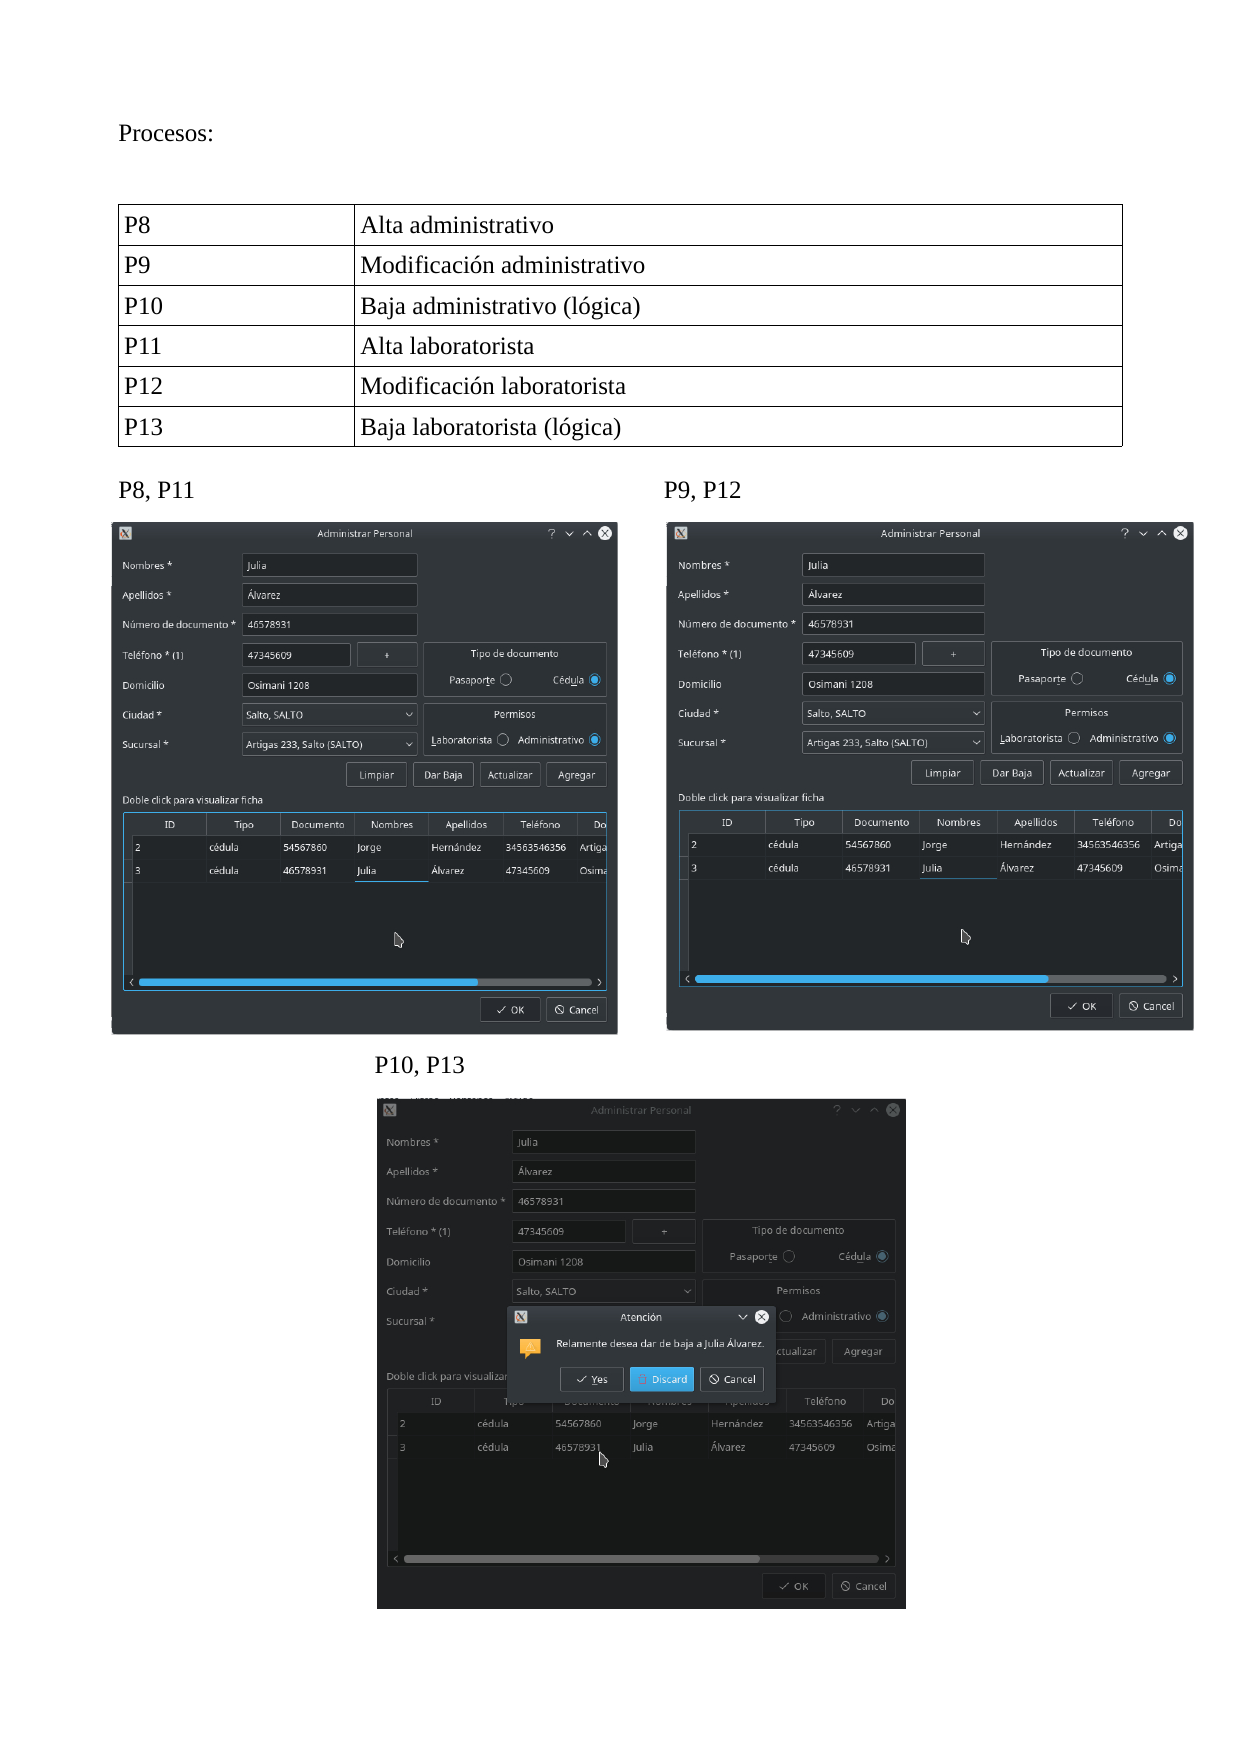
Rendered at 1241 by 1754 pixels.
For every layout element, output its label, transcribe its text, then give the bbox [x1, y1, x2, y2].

table_cell Modificación administrativo [355, 246, 1122, 285]
table_cell P11 [119, 326, 354, 366]
text P10, P13 [118, 1050, 1122, 1079]
table_cell P12 [119, 367, 354, 406]
picture [377, 1098, 906, 1609]
table_cell P10 [119, 286, 354, 325]
table_cell Baja administrativo (lógica) [355, 286, 1122, 325]
picture [666, 522, 1194, 1031]
table_cell P13 [119, 407, 354, 446]
table_header Alta administrativo [355, 205, 1122, 245]
table_cell P9 [119, 246, 354, 285]
table_cell Alta laboratorista [355, 326, 1122, 366]
table_cell Modificación laboratorista [355, 367, 1122, 406]
text Procesos: [118, 118, 1122, 147]
picture [111, 522, 618, 1035]
table_cell Baja laboratorista (lógica) [355, 407, 1122, 446]
text P8, P11 P9, P12 [118, 475, 1122, 504]
table_header P8 [119, 205, 354, 245]
